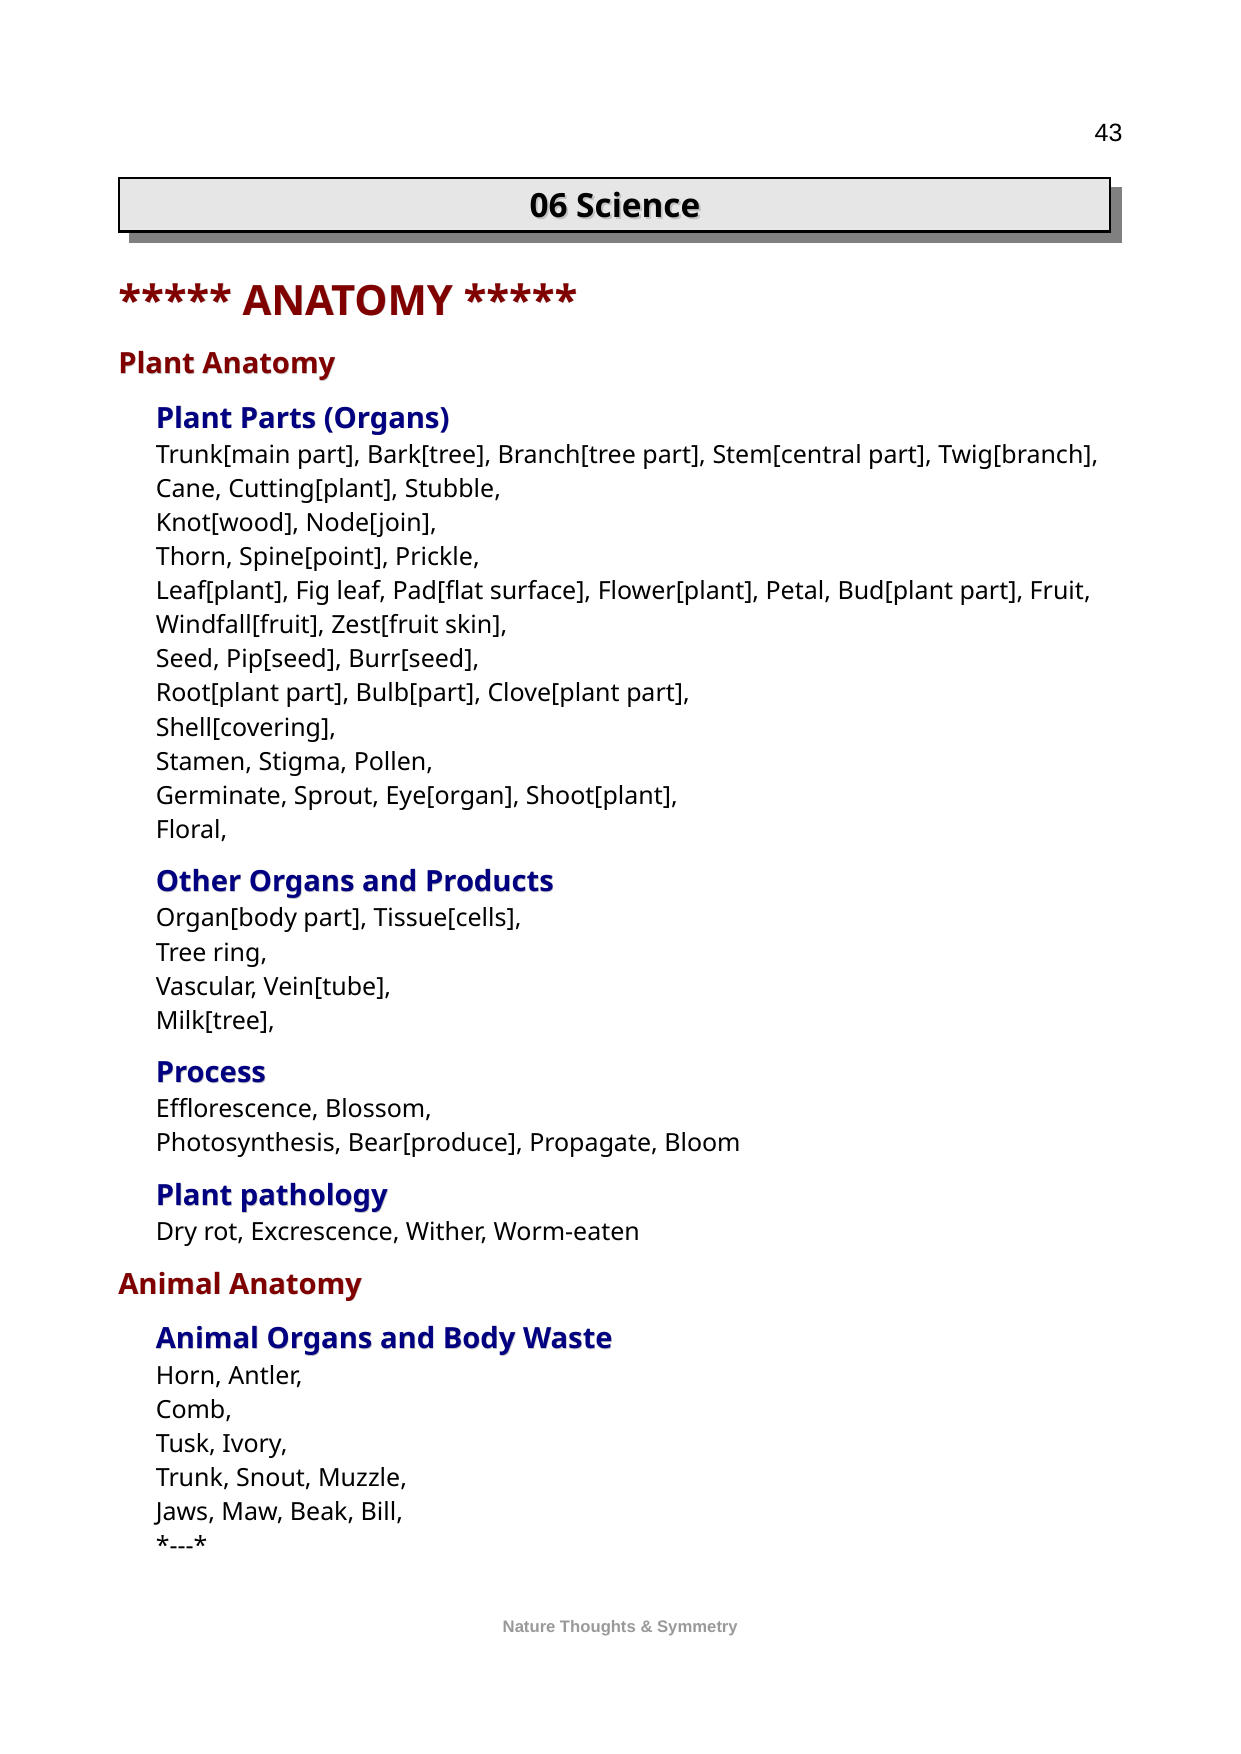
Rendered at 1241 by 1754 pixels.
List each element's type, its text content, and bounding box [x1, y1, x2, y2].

text Knot[wood], Node[join], [156, 505, 1122, 539]
subtitle Plant Anatomy [118, 342, 1122, 382]
text Germinate, Sprout, Eye[organ], Shoot[plant], [156, 777, 1122, 811]
text Efflorescence, Blossom, [156, 1091, 1122, 1125]
subtitle Other Organs and Products [156, 860, 1122, 900]
text Organ[body part], Tissue[cells], [156, 900, 1122, 934]
subtitle Animal Anatomy [118, 1263, 1122, 1303]
text Horn, Antler, [156, 1357, 1122, 1391]
subtitle Plant Parts (Organs) [156, 397, 1122, 437]
text Jaws, Maw, Beak, Bill, [156, 1493, 1122, 1528]
text Comb, [156, 1391, 1122, 1425]
text Photosynthesis, Bear[produce], Propagate, Bloom [156, 1125, 1122, 1159]
text Milk[tree], [156, 1002, 1122, 1036]
subtitle Animal Organs and Body Waste [156, 1318, 1122, 1357]
text Trunk, Snout, Muzzle, [156, 1459, 1122, 1493]
subtitle Process [156, 1051, 1122, 1091]
text Thorn, Spine[point], Prickle, [156, 539, 1122, 573]
subtitle ***** ANATOMY ***** [118, 271, 1122, 327]
text *---* [156, 1528, 1122, 1562]
text Tusk, Ivory, [156, 1425, 1122, 1459]
subtitle 06 Science [120, 179, 1109, 230]
text Tree ring, [156, 934, 1122, 968]
subtitle Plant pathology [156, 1174, 1122, 1214]
text Dry rot, Excrescence, Wither, Worm-eaten [156, 1214, 1122, 1248]
text Root[plant part], Bulb[part], Clove[plant part], [156, 675, 1122, 709]
text Vascular, Vein[tube], [156, 968, 1122, 1002]
text Floral, [156, 811, 1122, 845]
text Shell[covering], [156, 709, 1122, 743]
text Seed, Pip[seed], Burr[seed], [156, 641, 1122, 675]
text Stamen, Stigma, Pollen, [156, 743, 1122, 777]
text Leaf[plant], Fig leaf, Pad[flat surface], Flower[plant], Petal, Bud[plant part], Fruit, Windfall[fruit], Zest[fruit skin], [156, 573, 1122, 641]
text Trunk[main part], Bark[tree], Branch[tree part], Stem[central part], Twig[branch], Cane, Cutting[plant], Stubble, [156, 437, 1122, 505]
